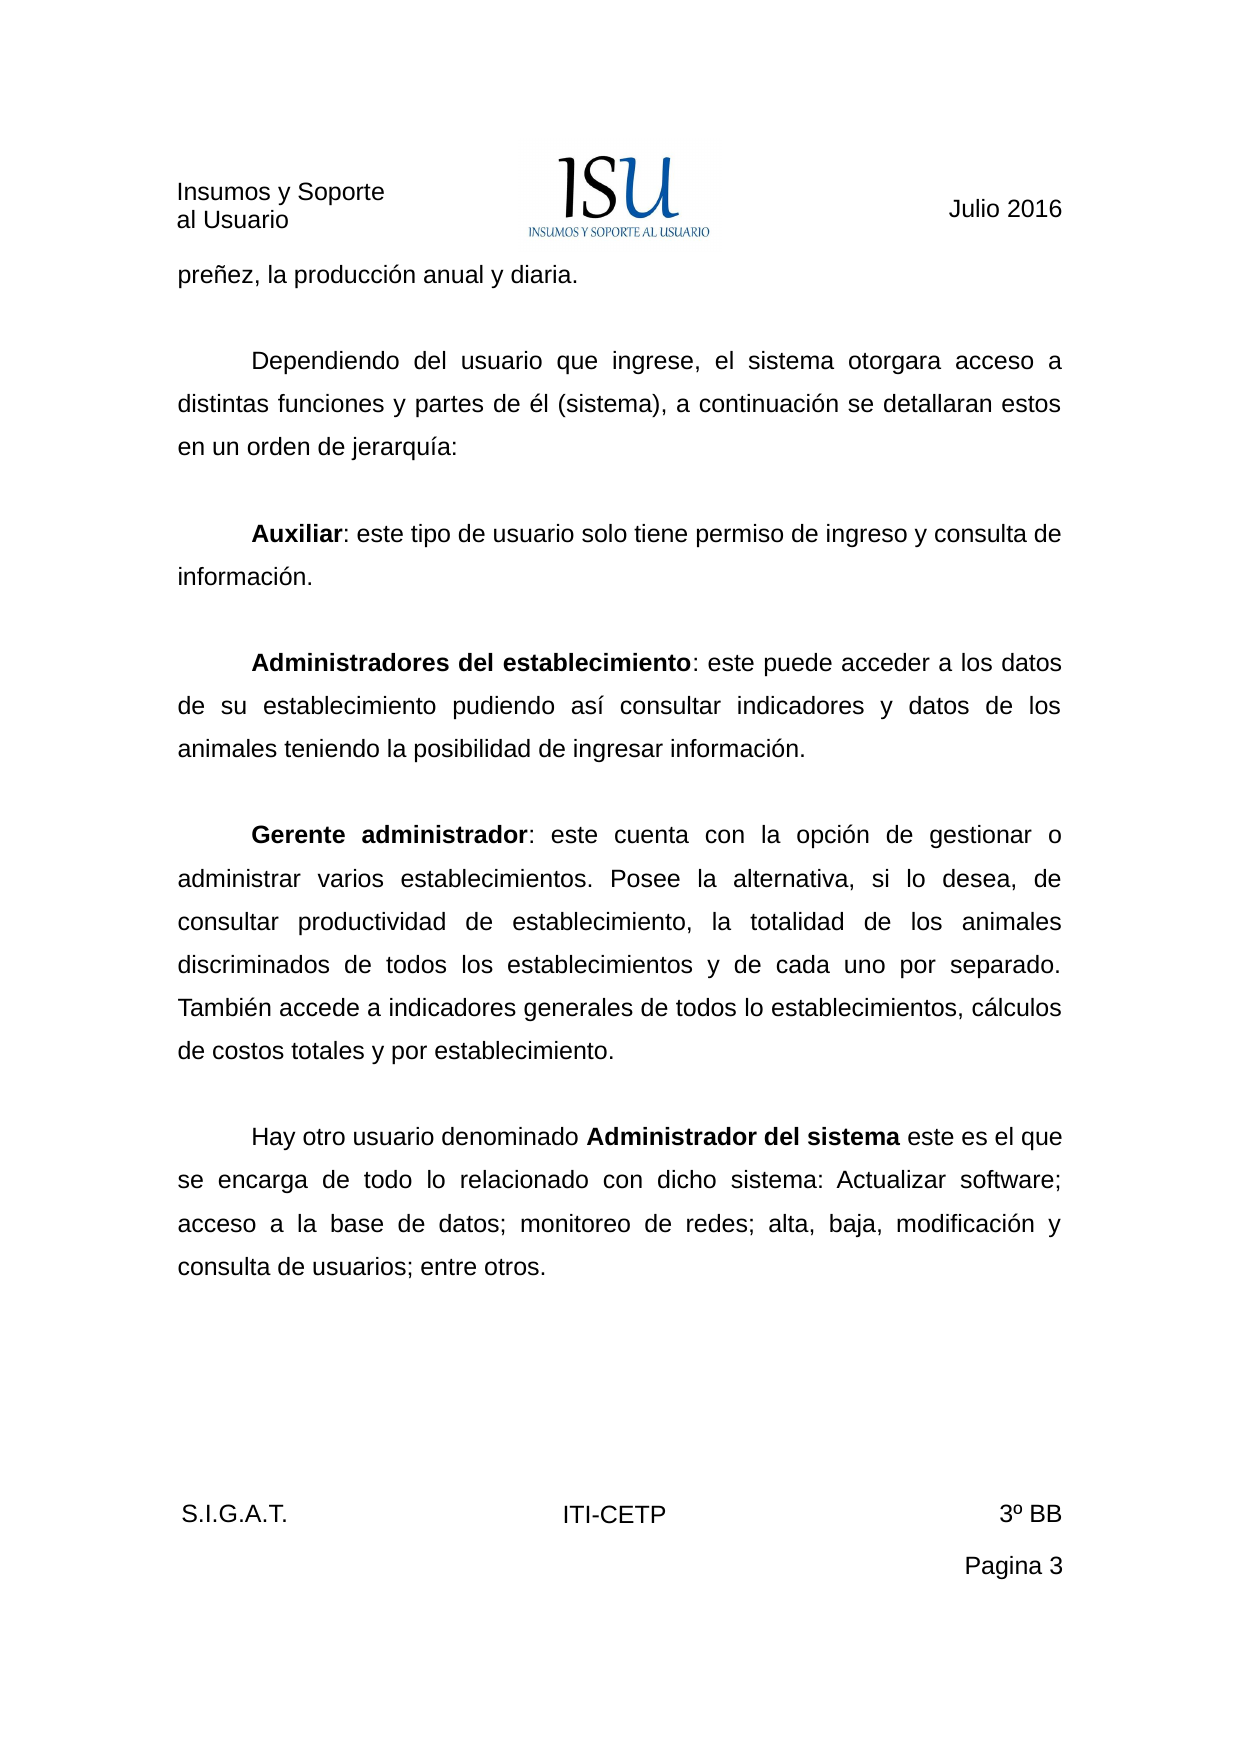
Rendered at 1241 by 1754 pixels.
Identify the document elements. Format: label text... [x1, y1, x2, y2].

text Gerente administrador: este cuenta con la opción de gestionar o administrar varios establecimientos. Posee la alternativa, si lo desea, de consultar productividad de establecimiento, la totalidad de los animales discriminados de todos los establecimientos y de cada uno por separado. También accede a indicadores generales de todos lo establecimientos, cálculos de costos totales y por establecimiento. [177, 820, 1063, 1065]
text Auxiliar: este tipo de usuario solo tiene permiso de ingreso y consulta de información. [177, 518, 1063, 590]
text Administradores del establecimiento: este puede acceder a los datos de su establecimiento pudiendo así consultar indicadores y datos de los animales teniendo la posibilidad de ingresar información. [177, 648, 1063, 763]
text Hay otro usuario denominado Administrador del sistema este es el que se encarga de todo lo relacionado con dicho sistema: Actualizar software; acceso a la base de datos; monitoreo de redes; alta, baja, modificación y consulta de usuarios; entre otros. [177, 1122, 1063, 1280]
text Dependiendo del usuario que ingrese, el sistema otorgara acceso a distintas funciones y partes de él (sistema), a continuación se detallaran estos en un orden de jerarquía: [177, 346, 1063, 461]
text preñez, la producción anual y diaria. [177, 260, 1063, 288]
